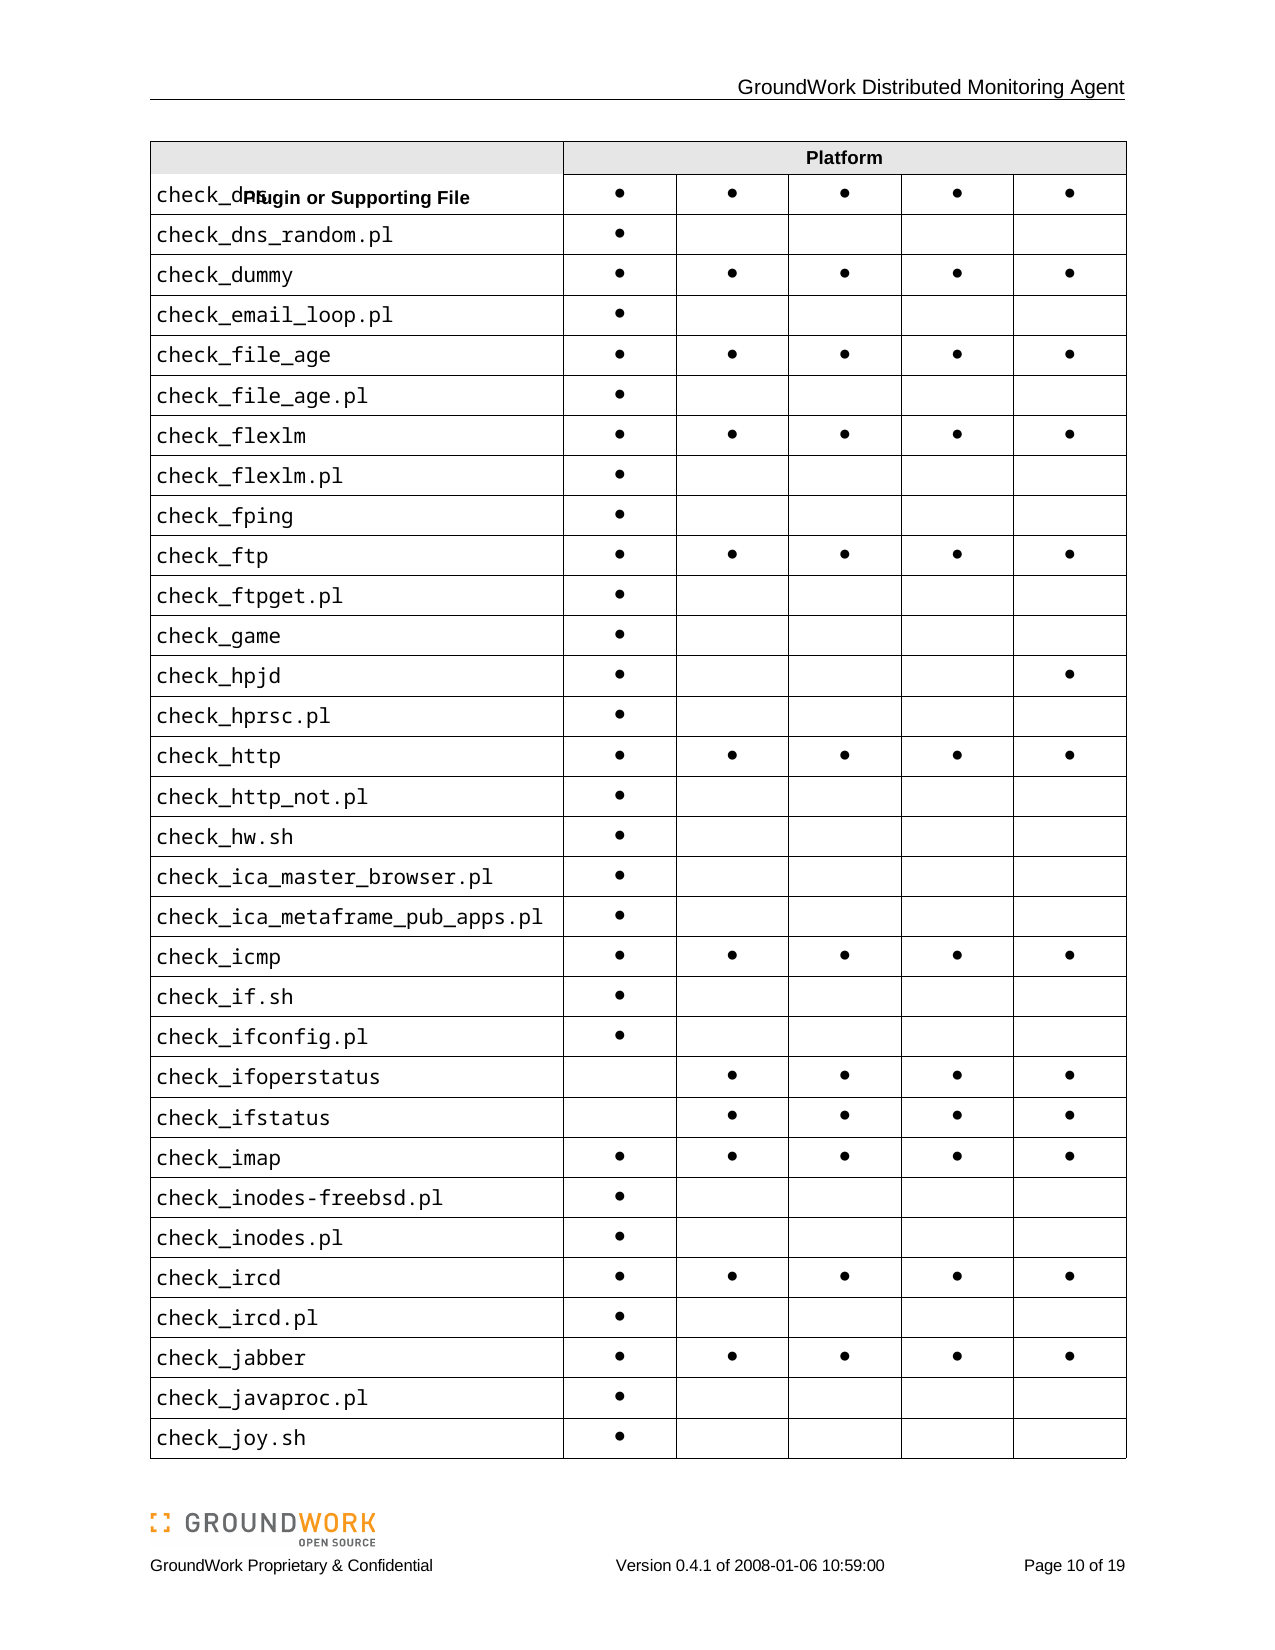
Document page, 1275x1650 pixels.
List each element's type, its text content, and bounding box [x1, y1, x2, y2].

table_cell ● [564, 1178, 676, 1217]
table_cell check_imap [151, 1138, 563, 1177]
table_cell [1014, 817, 1126, 856]
table_cell [789, 656, 901, 696]
table_cell [902, 857, 1013, 896]
table_cell check_ircd [151, 1258, 563, 1297]
table_cell check_hpjd [151, 656, 563, 696]
table_cell ● [564, 175, 676, 214]
table_cell [789, 296, 901, 334]
table_cell ● [677, 1258, 788, 1297]
table_cell [902, 215, 1013, 254]
table_cell ● [564, 857, 676, 896]
table_cell ● [677, 255, 788, 294]
table_cell [902, 616, 1013, 655]
table_cell ● [1014, 656, 1126, 696]
table_cell ● [1014, 1098, 1126, 1137]
table_cell [677, 576, 788, 615]
table_cell [564, 1057, 676, 1097]
table_cell check_ifconfig.pl [151, 1017, 563, 1056]
table_cell [902, 1378, 1013, 1417]
picture [150, 1512, 375, 1547]
table_cell [677, 496, 788, 535]
table_cell [902, 697, 1013, 736]
table_cell [902, 456, 1013, 495]
table_cell check_jabber [151, 1338, 563, 1377]
table_cell check_hprsc.pl [151, 697, 563, 736]
table_cell [789, 576, 901, 615]
table_cell check_ircd.pl [151, 1298, 563, 1337]
table_cell check_fping [151, 496, 563, 535]
table_cell ● [902, 1098, 1013, 1137]
table_cell ● [564, 656, 676, 696]
table_cell ● [789, 1098, 901, 1137]
table_cell [789, 1017, 901, 1056]
table_cell ● [902, 1138, 1013, 1177]
table_cell ● [677, 937, 788, 976]
table_cell ● [564, 456, 676, 495]
table_cell [789, 456, 901, 495]
table_cell ● [677, 1138, 788, 1177]
table_cell ● [902, 1057, 1013, 1097]
table_cell check_ica_master_browser.pl [151, 857, 563, 896]
table_cell ● [564, 336, 676, 375]
table_cell [902, 817, 1013, 856]
table_cell [902, 1419, 1013, 1457]
table_header Platform [564, 142, 1126, 174]
table_cell ● [677, 1057, 788, 1097]
table_cell [789, 977, 901, 1016]
table_cell check_email_loop.pl [151, 296, 563, 334]
table_cell [1014, 1178, 1126, 1217]
table_cell [1014, 215, 1126, 254]
table_cell ● [902, 1338, 1013, 1377]
table_cell ● [564, 1017, 676, 1056]
table_cell [1014, 456, 1126, 495]
table_cell ● [677, 737, 788, 776]
table_cell ● [677, 1098, 788, 1137]
table_cell check_joy.sh [151, 1419, 563, 1457]
table_cell ● [789, 536, 901, 575]
table_cell ● [564, 215, 676, 254]
table_cell ● [1014, 175, 1126, 214]
table_cell [1014, 697, 1126, 736]
table_cell check_ftp [151, 536, 563, 575]
table_cell ● [1014, 536, 1126, 575]
table_cell [902, 977, 1013, 1016]
table_cell ● [789, 336, 901, 375]
table_cell [1014, 1378, 1126, 1417]
table_cell check_hw.sh [151, 817, 563, 856]
table_cell [1014, 1298, 1126, 1337]
table_cell [1014, 376, 1126, 415]
table_cell [677, 1378, 788, 1417]
table_cell [677, 376, 788, 415]
table_cell [789, 215, 901, 254]
table_cell [902, 1298, 1013, 1337]
table_cell ● [789, 416, 901, 455]
table_cell ● [564, 496, 676, 535]
table_cell ● [677, 416, 788, 455]
table_cell ● [902, 1258, 1013, 1297]
table_cell [789, 1298, 901, 1337]
table_cell [677, 616, 788, 655]
table_cell [902, 1178, 1013, 1217]
table_cell check_game [151, 616, 563, 655]
table_cell [1014, 977, 1126, 1016]
table_cell ● [902, 737, 1013, 776]
table_cell [789, 376, 901, 415]
table_cell ● [564, 376, 676, 415]
table_cell ● [789, 737, 901, 776]
table_cell [1014, 296, 1126, 334]
table_cell [789, 777, 901, 816]
table_cell ● [564, 1258, 676, 1297]
table_cell ● [902, 937, 1013, 976]
table_cell [1014, 496, 1126, 535]
table_cell ● [1014, 1338, 1126, 1377]
table_cell ● [1014, 1138, 1126, 1177]
table_cell ● [902, 255, 1013, 294]
table_cell [789, 616, 901, 655]
table_cell [1014, 1218, 1126, 1257]
table_cell ● [564, 1138, 676, 1177]
table_cell check_inodes-freebsd.pl [151, 1178, 563, 1217]
table_cell ● [564, 1419, 676, 1457]
table_cell check_inodes.pl [151, 1218, 563, 1257]
table_cell ● [677, 1338, 788, 1377]
table_cell ● [564, 897, 676, 936]
table_cell [677, 1419, 788, 1457]
table_cell check_file_age [151, 336, 563, 375]
table_cell ● [789, 1338, 901, 1377]
table_cell [902, 576, 1013, 615]
table_cell [789, 496, 901, 535]
table_cell ● [564, 1218, 676, 1257]
table_cell ● [1014, 1057, 1126, 1097]
table_cell [677, 1017, 788, 1056]
table_cell ● [564, 1378, 676, 1417]
table_cell ● [789, 1258, 901, 1297]
table_cell ● [564, 255, 676, 294]
table_cell [789, 697, 901, 736]
table_cell check_javaproc.pl [151, 1378, 563, 1417]
table_cell check_flexlm [151, 416, 563, 455]
table_cell [902, 296, 1013, 334]
table_cell [789, 1378, 901, 1417]
table_cell ● [564, 576, 676, 615]
table_cell ● [1014, 336, 1126, 375]
table_cell [902, 376, 1013, 415]
table_cell check_dns [151, 174, 563, 214]
table_cell [1014, 857, 1126, 896]
table_cell ● [564, 616, 676, 655]
table_cell [789, 897, 901, 936]
table_cell [677, 296, 788, 334]
table_cell [902, 656, 1013, 696]
table_cell ● [677, 175, 788, 214]
table_cell check_http [151, 737, 563, 776]
table_cell [677, 1218, 788, 1257]
table_cell [1014, 777, 1126, 816]
table_cell check_file_age.pl [151, 376, 563, 415]
table_cell ● [789, 1138, 901, 1177]
table_cell ● [564, 937, 676, 976]
table_cell [564, 1098, 676, 1137]
table_cell [902, 777, 1013, 816]
table_cell [902, 1218, 1013, 1257]
table_cell ● [902, 336, 1013, 375]
table_cell [1014, 616, 1126, 655]
table_cell ● [1014, 255, 1126, 294]
table_cell ● [902, 416, 1013, 455]
table_cell [902, 496, 1013, 535]
table_cell [677, 977, 788, 1016]
table_cell [677, 215, 788, 254]
table_cell [789, 1178, 901, 1217]
table_cell check_dummy [151, 255, 563, 294]
table_cell [1014, 1017, 1126, 1056]
table_cell ● [1014, 1258, 1126, 1297]
table_cell ● [789, 255, 901, 294]
table_cell ● [902, 536, 1013, 575]
table_cell ● [564, 977, 676, 1016]
table_cell [677, 857, 788, 896]
table_cell ● [564, 737, 676, 776]
table_cell ● [564, 416, 676, 455]
table_cell ● [789, 175, 901, 214]
table_cell [1014, 576, 1126, 615]
table_cell ● [789, 1057, 901, 1097]
table_cell [677, 817, 788, 856]
table_header Plugin or Supporting File [151, 142, 563, 174]
table_cell [677, 456, 788, 495]
table_cell ● [677, 536, 788, 575]
table_cell check_ifoperstatus [151, 1057, 563, 1097]
table_cell ● [677, 336, 788, 375]
table_cell check_ifstatus [151, 1098, 563, 1137]
table_cell [1014, 1419, 1126, 1457]
table_cell ● [564, 296, 676, 334]
table_cell [789, 857, 901, 896]
table_cell [902, 1017, 1013, 1056]
table_cell [789, 1218, 901, 1257]
table_cell check_if.sh [151, 977, 563, 1016]
table_cell [789, 817, 901, 856]
table_cell [677, 656, 788, 696]
table_cell ● [564, 1338, 676, 1377]
table_cell [677, 697, 788, 736]
table_cell check_http_not.pl [151, 777, 563, 816]
table_cell ● [564, 1298, 676, 1337]
table_cell ● [1014, 416, 1126, 455]
table_cell ● [1014, 937, 1126, 976]
table_cell [1014, 897, 1126, 936]
table_cell check_icmp [151, 937, 563, 976]
table_cell check_ftpget.pl [151, 576, 563, 615]
table_cell [677, 1298, 788, 1337]
table_cell ● [564, 536, 676, 575]
table_cell ● [789, 937, 901, 976]
table_cell [677, 897, 788, 936]
table_cell ● [902, 175, 1013, 214]
table_cell ● [564, 817, 676, 856]
table_cell ● [564, 697, 676, 736]
table_cell check_dns_random.pl [151, 215, 563, 254]
table_cell [677, 777, 788, 816]
table_cell ● [564, 777, 676, 816]
table_cell ● [1014, 737, 1126, 776]
table_cell check_flexlm.pl [151, 456, 563, 495]
table_cell [902, 897, 1013, 936]
table_cell [677, 1178, 788, 1217]
table_cell check_ica_metaframe_pub_apps.pl [151, 897, 563, 936]
table_cell [789, 1419, 901, 1457]
